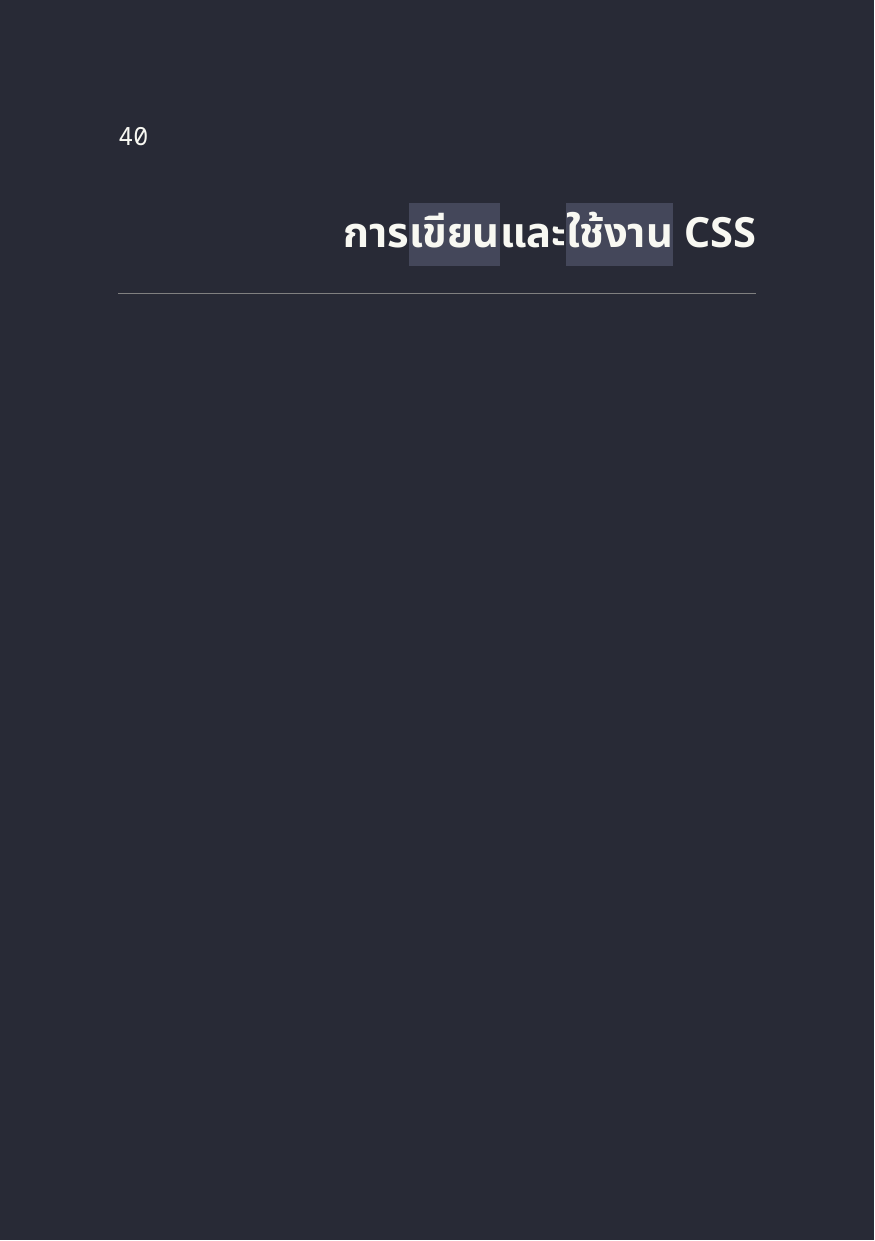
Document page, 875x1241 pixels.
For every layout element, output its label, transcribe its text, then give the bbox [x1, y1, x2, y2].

subtitle การเขียนและใช้งาน CSS [118, 202, 756, 266]
